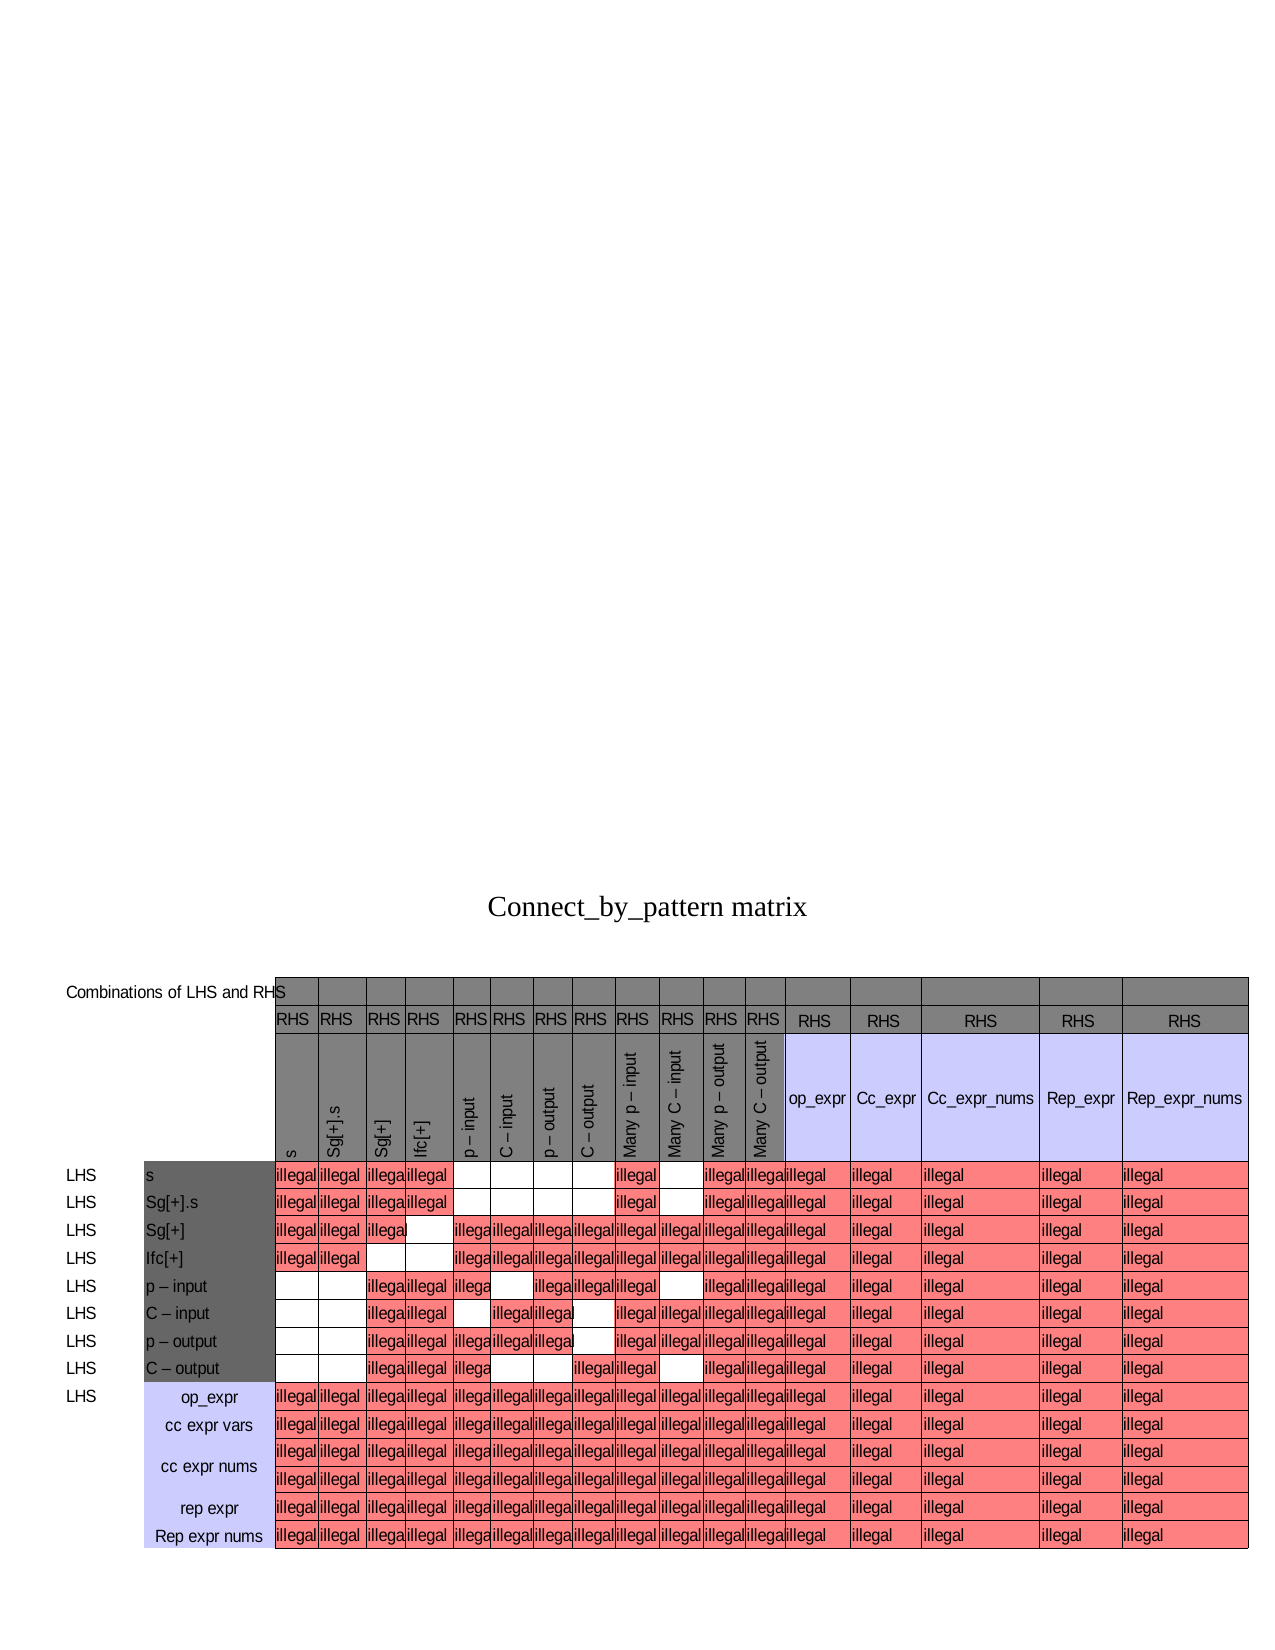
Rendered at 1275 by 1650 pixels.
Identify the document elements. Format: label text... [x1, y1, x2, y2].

text Connect_by_pattern matrix [118, 889, 1157, 923]
